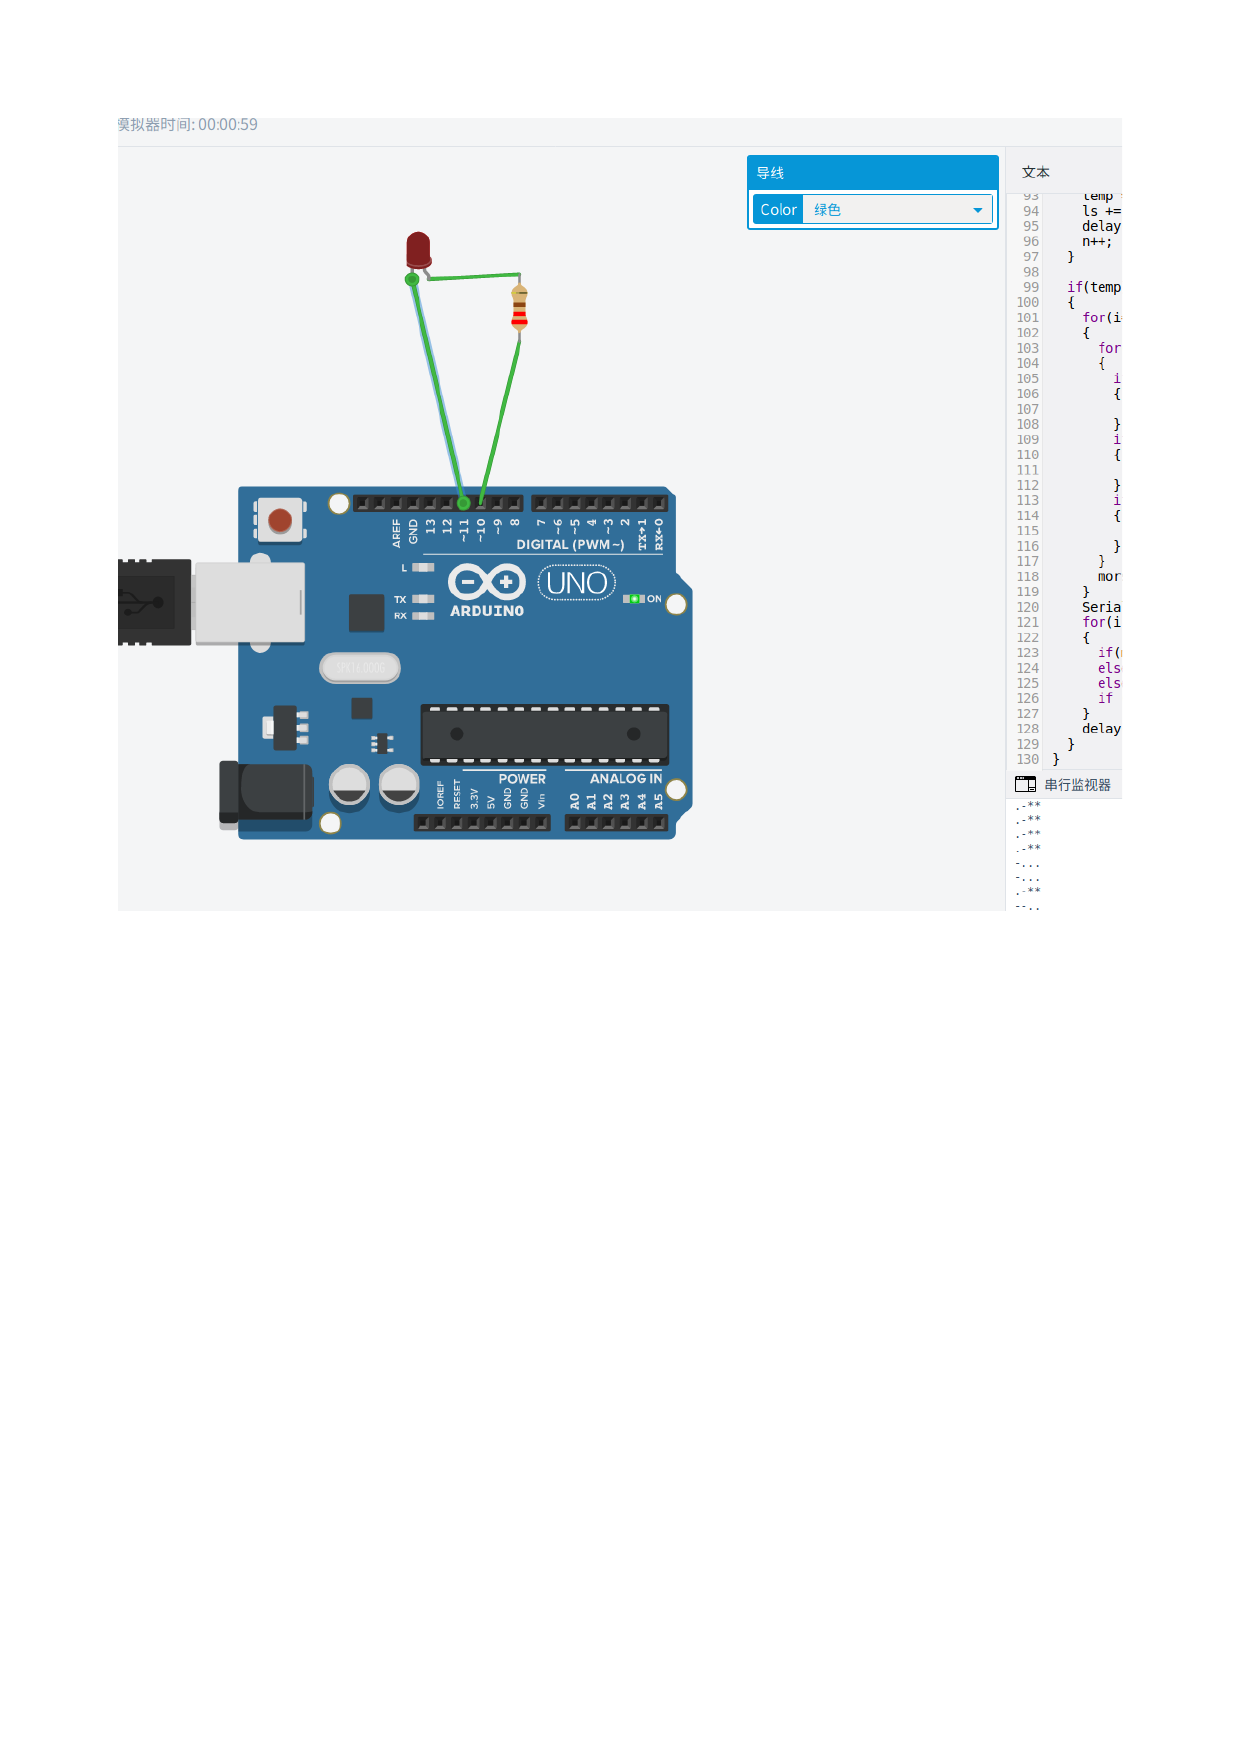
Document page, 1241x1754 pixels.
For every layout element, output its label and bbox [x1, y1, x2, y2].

picture [118, 118, 1123, 911]
